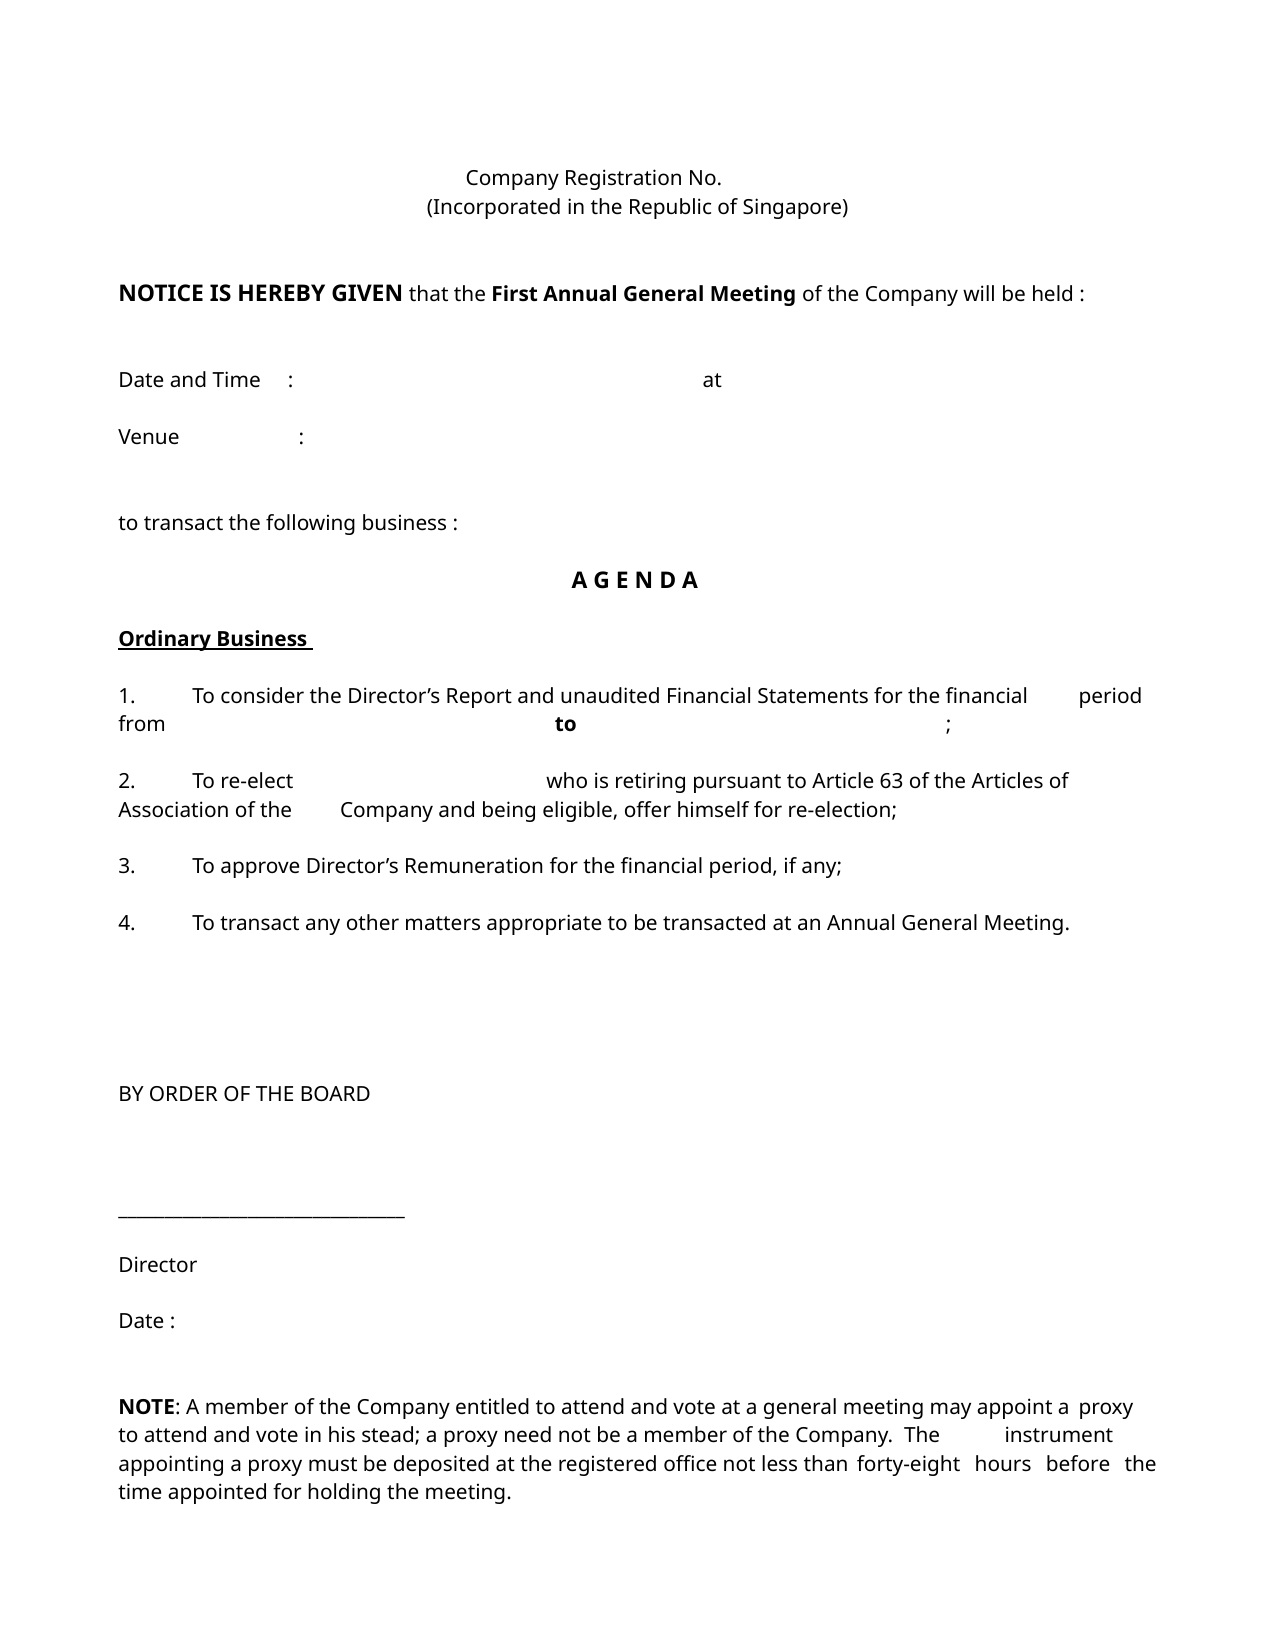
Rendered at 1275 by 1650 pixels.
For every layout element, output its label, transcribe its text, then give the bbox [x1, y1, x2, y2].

text Date and Time : <get_datenow()> at <get_timenow_12h()> [118, 365, 1157, 394]
text Venue : <get_partner_full_address(o.id)> [118, 422, 1157, 451]
text BY ORDER OF THE BOARD [118, 1079, 1157, 1108]
text Ordinary Business [118, 624, 1157, 653]
text NOTE: A member of the Company entitled to attend and vote at a general meeting may appoint a proxy to attend and vote in his stead; a proxy need not be a member of the Company. The instrument appointing a proxy must be deposited at the registered office not less than forty-eight hours before the time appointed for holding the meeting. [118, 1392, 1157, 1506]
text _______________________________ [118, 1193, 1157, 1221]
text A G E N D A [118, 564, 1157, 596]
text 2. To re-elect <get_list_director(o.id)> who is retiring pursuant to Article 63 of the Articles of Association of the Company and being eligible, offer himself for re-election; [118, 766, 1157, 823]
text Company Registration No. <o.uen> [118, 163, 1157, 192]
text <get_director1(o.id)['name']> [118, 1221, 1157, 1250]
text Date : <get_datenow()> [118, 1307, 1157, 1335]
text NOTICE IS HEREBY GIVEN that the First Annual General Meeting of the Company will be held : [118, 277, 1157, 308]
text 1. To consider the Director’s Report and unaudited Financial Statements for the financial period from <convert_date_d_m_Y(o.fs_start_date)> to <convert_date_d_m_Y(o.fs_end_date)>; [118, 681, 1157, 738]
text to transact the following business : [118, 508, 1157, 536]
text 3. To approve Director’s Remuneration for the financial period, if any; [118, 852, 1157, 880]
text <o.name> [118, 118, 1157, 163]
text Director [118, 1250, 1157, 1278]
text (Incorporated in the Republic of Singapore) [118, 192, 1157, 220]
text 4. To transact any other matters appropriate to be transacted at an Annual General Meeting. [118, 908, 1157, 937]
